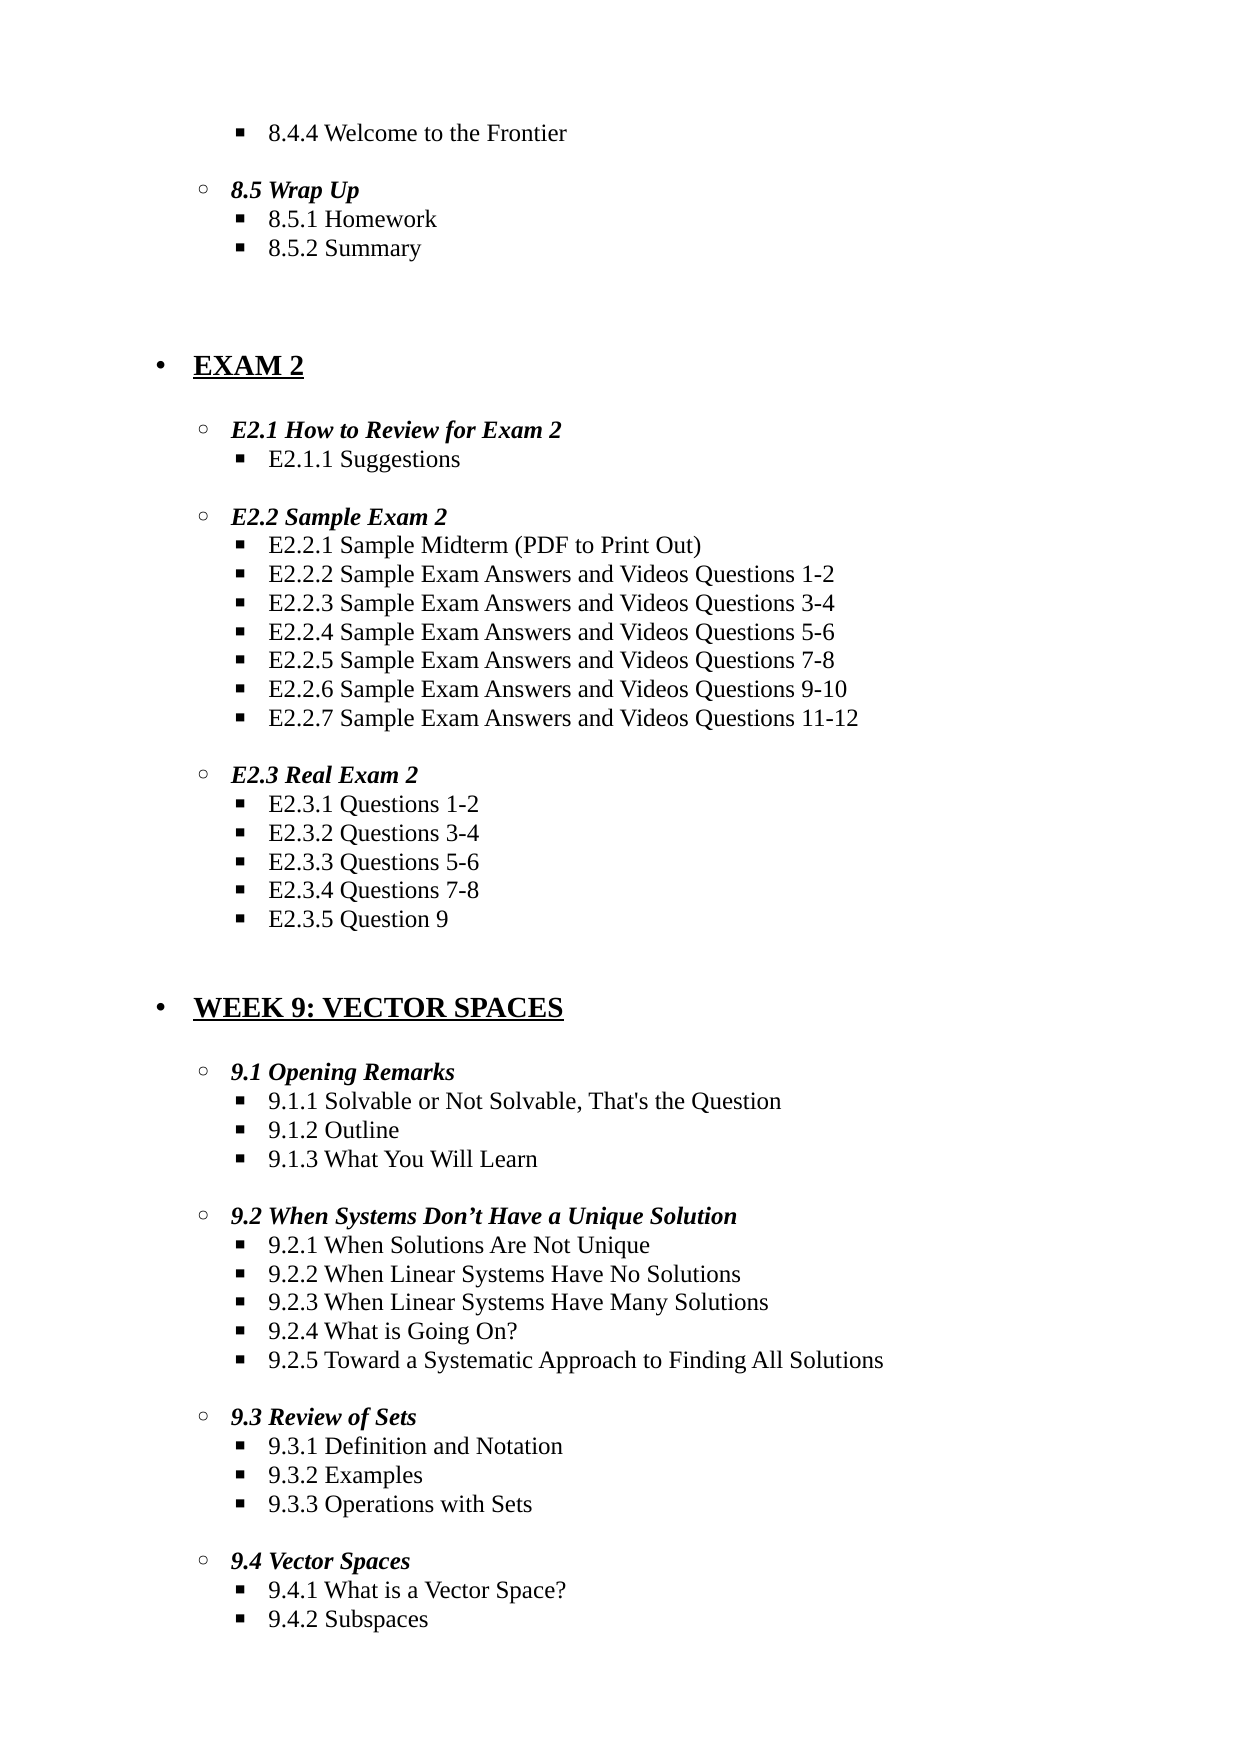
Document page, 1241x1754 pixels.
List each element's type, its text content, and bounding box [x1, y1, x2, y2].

list E2.2 Sample Exam 2 [193, 502, 1122, 530]
list E2.2.1 Sample Midterm (PDF to Print Out) [231, 530, 1122, 559]
list E2.2.3 Sample Exam Answers and Videos Questions 3-4 [231, 588, 1122, 617]
list 9.3.1 Definition and Notation [231, 1431, 1122, 1460]
list E2.3.1 Questions 1-2 [231, 789, 1122, 818]
list E2.2.5 Sample Exam Answers and Videos Questions 7-8 [231, 645, 1122, 674]
list 9.3 Review of Sets [193, 1402, 1122, 1431]
list E2.3.3 Questions 5-6 [231, 847, 1122, 875]
list E2.3.4 Questions 7-8 [231, 875, 1122, 904]
list 9.2.4 What is Going On? [231, 1316, 1122, 1345]
list 9.4.2 Subspaces [231, 1604, 1122, 1632]
list 8.4.4 Welcome to the Frontier [231, 118, 1122, 176]
list 9.2.5 Toward a Systematic Approach to Finding All Solutions [231, 1345, 1122, 1402]
list E2.3.5 Question 9 [231, 904, 1122, 990]
list E2.3.2 Questions 3-4 [231, 818, 1122, 847]
list 8.5.2 Summary [231, 233, 1122, 348]
list E2.2.2 Sample Exam Answers and Videos Questions 1-2 [231, 559, 1122, 588]
list EXAM 2 [156, 348, 1122, 415]
list 9.1.3 What You Will Learn [231, 1144, 1122, 1201]
list 9.1 Opening Remarks [193, 1057, 1122, 1086]
list 9.4 Vector Spaces [193, 1546, 1122, 1575]
list 9.3.2 Examples [231, 1460, 1122, 1489]
list 8.5.1 Homework [231, 204, 1122, 233]
list E2.3 Real Exam 2 [193, 760, 1122, 789]
list 9.2.3 When Linear Systems Have Many Solutions [231, 1287, 1122, 1316]
list 9.2.2 When Linear Systems Have No Solutions [231, 1259, 1122, 1287]
list E2.2.7 Sample Exam Answers and Videos Questions 11-12 [231, 703, 1122, 760]
list 9.1.1 Solvable or Not Solvable, That's the Question [231, 1086, 1122, 1115]
list 9.2.1 When Solutions Are Not Unique [231, 1230, 1122, 1259]
list E2.1 How to Review for Exam 2 [193, 415, 1122, 444]
list 9.1.2 Outline [231, 1115, 1122, 1144]
list E2.1.1 Suggestions [231, 444, 1122, 502]
list 9.3.3 Operations with Sets [231, 1489, 1122, 1546]
list 9.4.1 What is a Vector Space? [231, 1575, 1122, 1604]
list WEEK 9: VECTOR SPACES [156, 990, 1122, 1057]
list 9.2 When Systems Don’t Have a Unique Solution [193, 1201, 1122, 1230]
list E2.2.4 Sample Exam Answers and Videos Questions 5-6 [231, 617, 1122, 645]
list E2.2.6 Sample Exam Answers and Videos Questions 9-10 [231, 674, 1122, 703]
list 8.5 Wrap Up [193, 176, 1122, 204]
